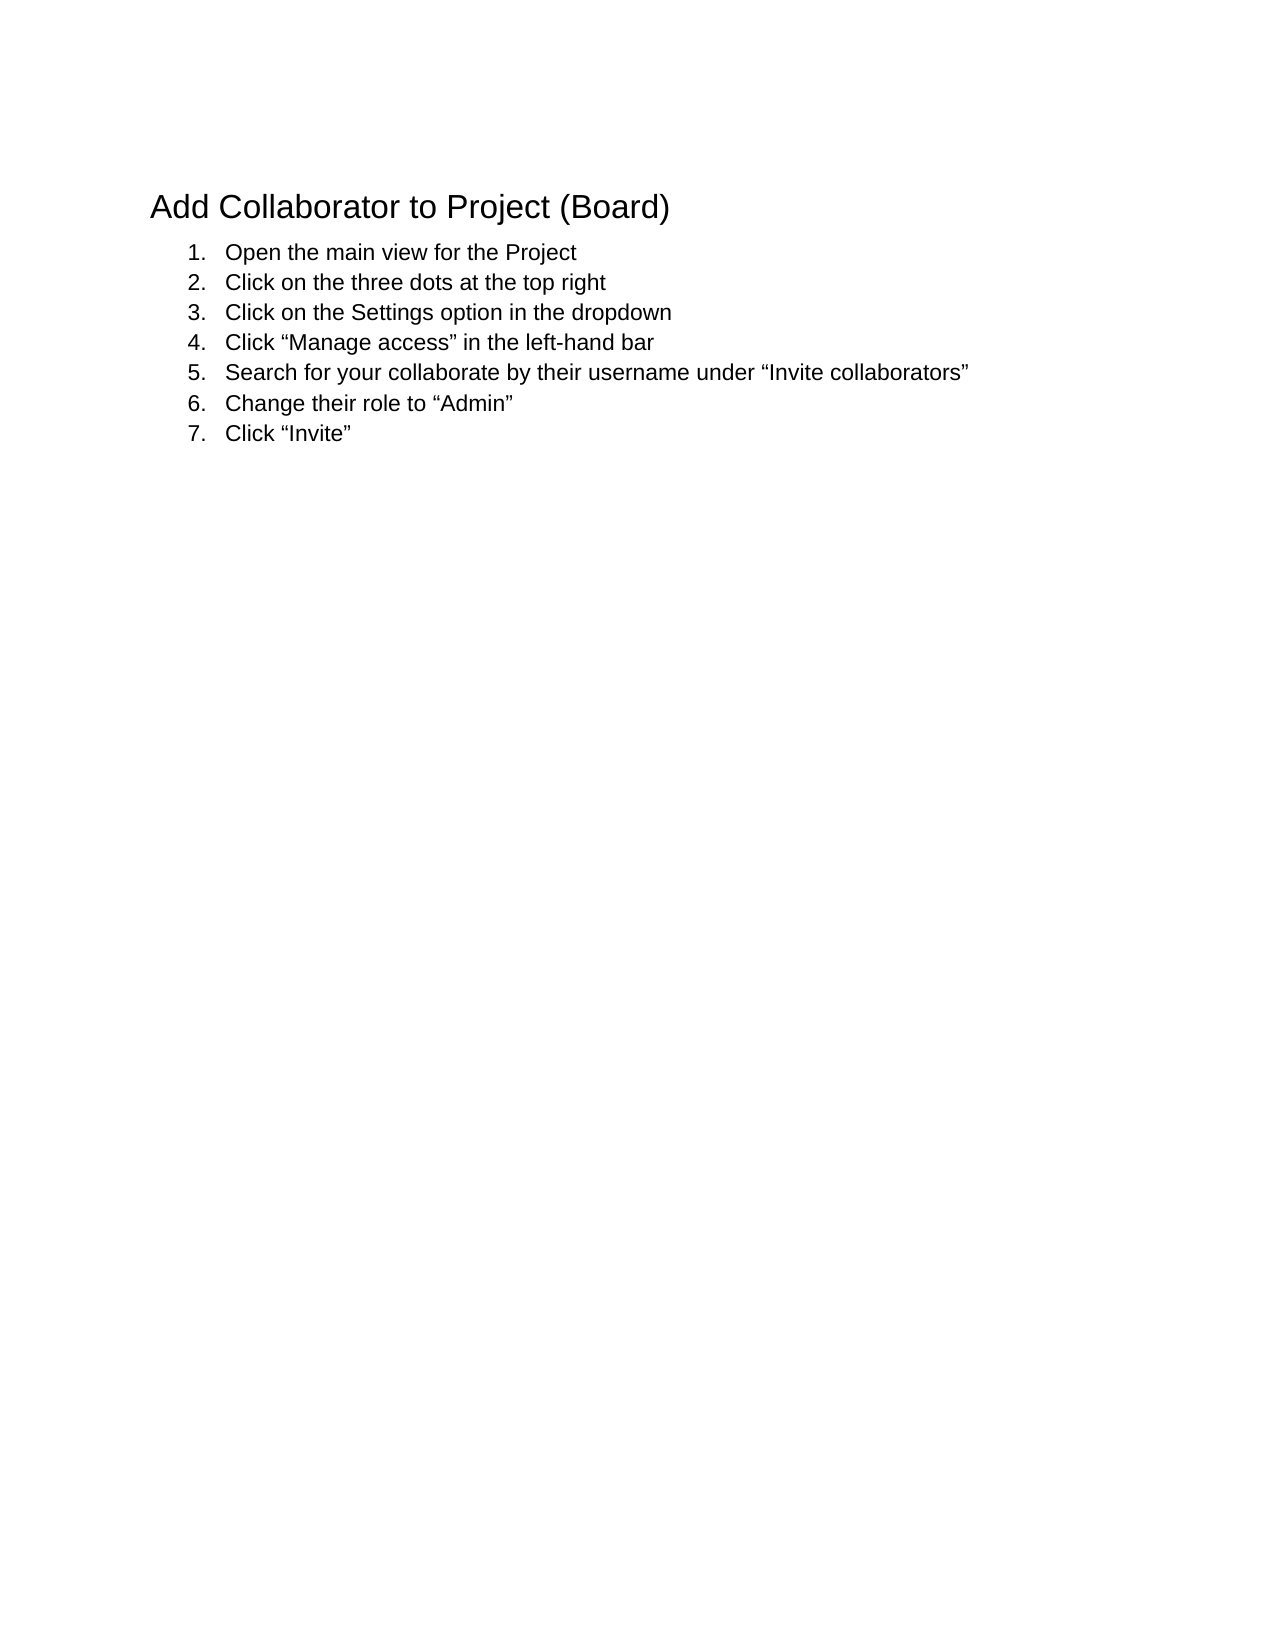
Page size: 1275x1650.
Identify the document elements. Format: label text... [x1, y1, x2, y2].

list Search for your collaborate by their username under “Invite collaborators” [187, 359, 1125, 386]
subtitle Add Collaborator to Project (Board) [150, 187, 1125, 226]
list Click on the Settings option in the dropdown [187, 299, 1125, 325]
list Change their role to “Admin” [187, 389, 1125, 416]
list Click on the three dots at the top right [187, 269, 1125, 295]
list Open the main view for the Project [187, 238, 1125, 265]
list Click “Manage access” in the left-hand bar [187, 329, 1125, 355]
list Click “Invite” [187, 420, 1125, 446]
